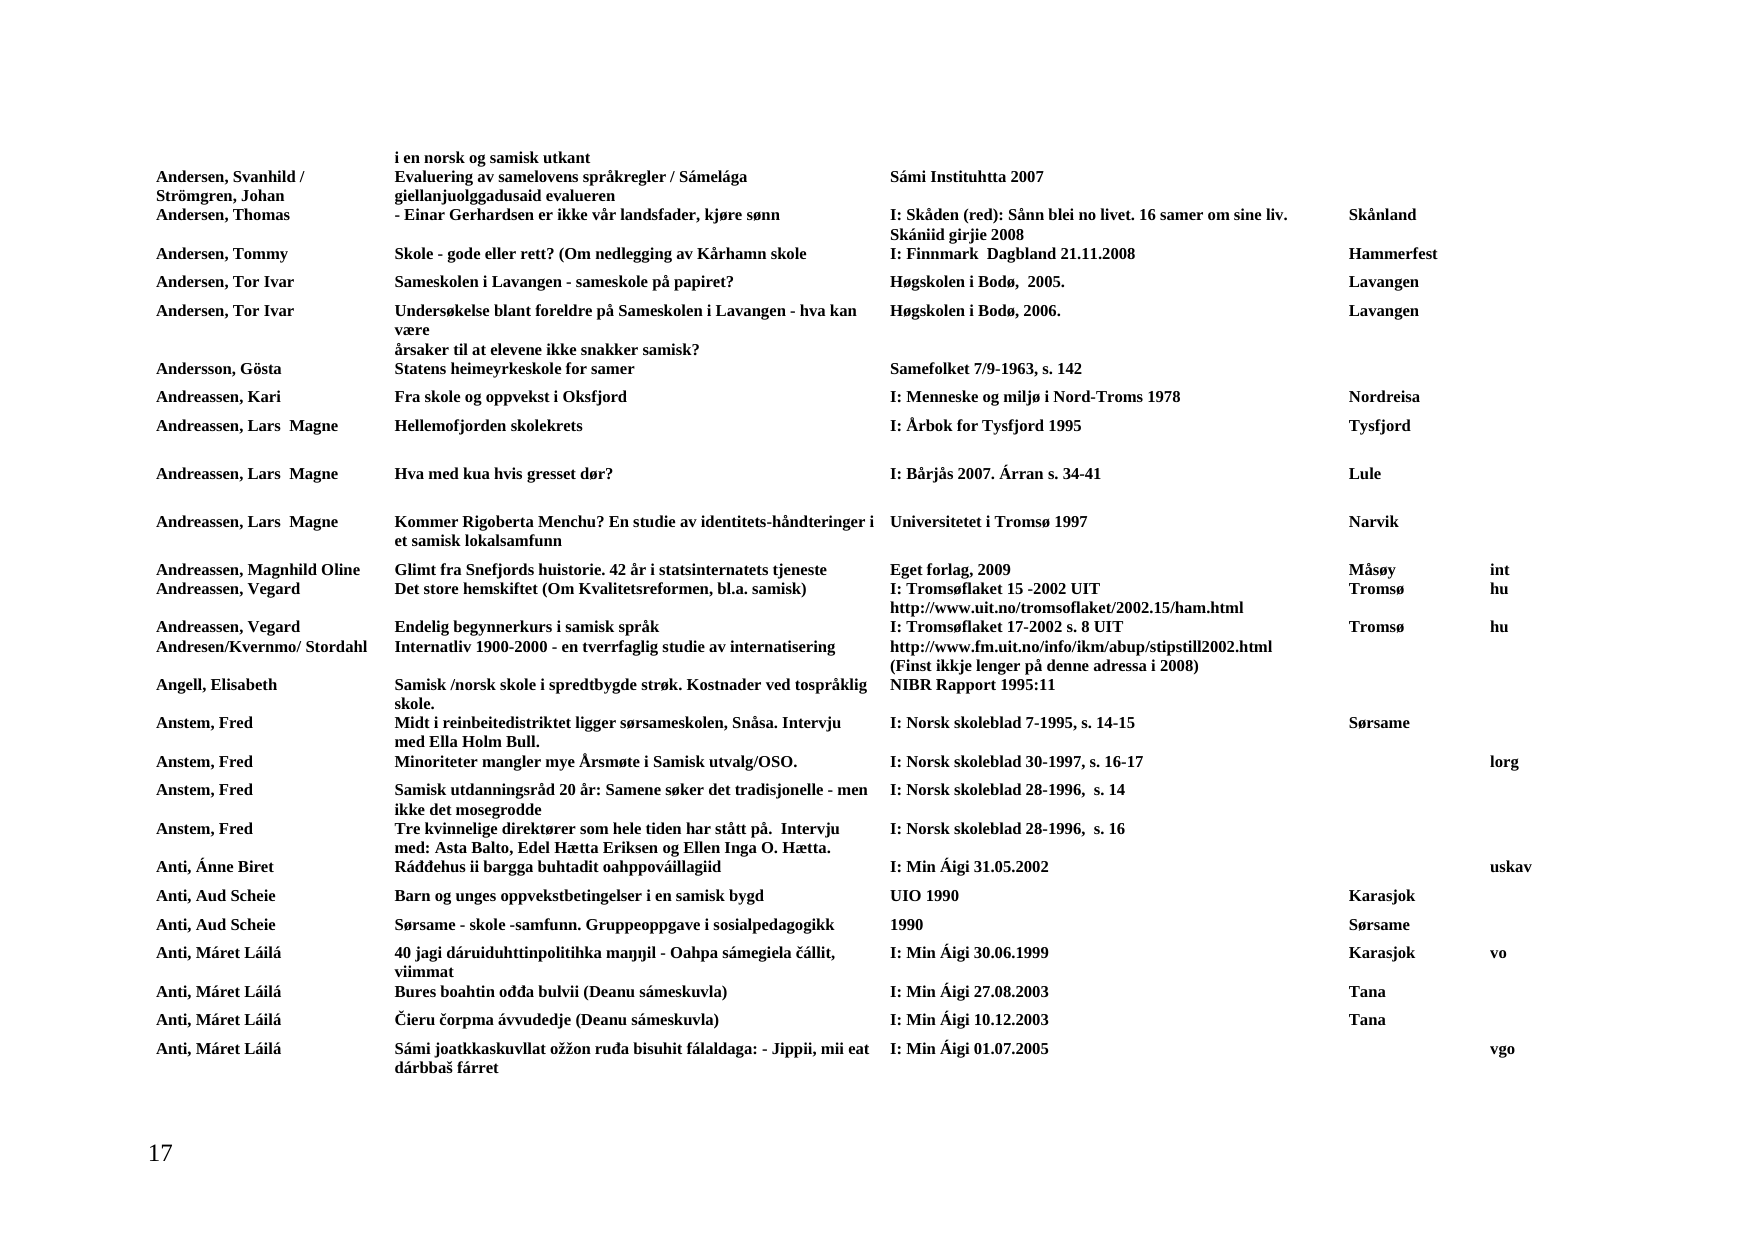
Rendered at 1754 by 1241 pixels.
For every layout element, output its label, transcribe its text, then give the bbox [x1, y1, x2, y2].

table_cell Det store hemskiftet (Om Kvalitetsreformen, bl.a. samisk) [387, 579, 883, 617]
table_cell [1483, 1010, 1605, 1039]
table_cell I: Tromsøflaket 17-2002 s. 8 UIT [883, 617, 1341, 636]
table_cell Anti, Máret Láilá [149, 981, 387, 1010]
table_cell [1341, 780, 1482, 818]
table_cell [1341, 359, 1482, 387]
table_cell Andersen, Thomas [149, 205, 387, 243]
table_cell Skole - gode eller rett? (Om nedlegging av Kårhamn skole [387, 244, 883, 272]
table_cell Anti, Aud Scheie [149, 914, 387, 943]
table_cell vo [1483, 943, 1605, 981]
table_cell 40 jagi dáruiduhttinpolitihka maŋŋil - Oahpa sámegiela čállit, viimmat [387, 943, 883, 981]
table_cell [149, 148, 387, 167]
table_cell Sameskolen i Lavangen - sameskole på papiret? [387, 272, 883, 301]
table_cell Anstem, Fred [149, 713, 387, 751]
table_cell Samisk utdanningsråd 20 år: Samene søker det tradisjonelle - men ikke det mosegrodde [387, 780, 883, 818]
table_cell Sørsame - skole -samfunn. Gruppeoppgave i sosialpedagogikk [387, 914, 883, 943]
table_cell I: Norsk skoleblad 30-1997, s. 16-17 [883, 751, 1341, 780]
table_cell I: Min Áigi 10.12.2003 [883, 1010, 1341, 1039]
table_cell I: Min Áigi 31.05.2002 [883, 857, 1341, 886]
table_cell Måsøy [1341, 560, 1482, 579]
table_cell Čieru čorpma ávvudedje (Deanu sámeskuvla) [387, 1010, 883, 1039]
table_cell [1483, 636, 1605, 675]
table_cell Høgskolen i Bodø, 2005. [883, 272, 1341, 301]
table_cell Anti, Ánne Biret [149, 857, 387, 886]
table_cell Skånland [1341, 205, 1482, 243]
table_cell [883, 148, 1341, 167]
table_cell Karasjok [1341, 886, 1482, 914]
table_cell Hellemofjorden skolekrets [387, 416, 883, 464]
table_cell [1483, 981, 1605, 1010]
table_cell [1483, 713, 1605, 751]
table_cell [1341, 675, 1482, 713]
table_cell [1483, 167, 1605, 205]
table_cell I: Norsk skoleblad 28-1996, s. 16 [883, 819, 1341, 857]
table_cell Anstem, Fred [149, 780, 387, 818]
table_cell lorg [1483, 751, 1605, 780]
table_cell Andreassen, Kari [149, 387, 387, 416]
table_cell Andreassen, Magnhild Oline [149, 560, 387, 579]
table_cell Internatliv 1900-2000 - en tverrfaglig studie av internatisering [387, 636, 883, 675]
table_cell Sørsame [1341, 914, 1482, 943]
table_cell [1483, 359, 1605, 387]
table_cell Andersson, Gösta [149, 359, 387, 387]
table_cell [1483, 272, 1605, 301]
table_cell NIBR Rapport 1995:11 [883, 675, 1341, 713]
table_cell [1483, 416, 1605, 464]
table_cell [1483, 301, 1605, 358]
table_cell Statens heimeyrkeskole for samer [387, 359, 883, 387]
table_cell [1341, 167, 1482, 205]
table_cell [1483, 464, 1605, 512]
table_cell Andersen, Tor Ivar [149, 272, 387, 301]
table_cell Andreassen, Vegard [149, 579, 387, 617]
table_cell [1341, 636, 1482, 675]
table_cell I: Min Áigi 27.08.2003 [883, 981, 1341, 1010]
table_cell [1483, 148, 1605, 167]
table_cell Andersen, Tommy [149, 244, 387, 272]
table_cell Andreassen, Vegard [149, 617, 387, 636]
table_cell Tana [1341, 1010, 1482, 1039]
table_cell Samisk /norsk skole i spredtbygde strøk. Kostnader ved tospråklig skole. [387, 675, 883, 713]
table_cell [1483, 675, 1605, 713]
table_cell [1483, 512, 1605, 560]
table_cell Andersen, Svanhild / Strömgren, Johan [149, 167, 387, 205]
table_cell Barn og unges oppvekstbetingelser i en samisk bygd [387, 886, 883, 914]
table_cell Andreassen, Lars Magne [149, 464, 387, 512]
table_cell Sámi Instituhtta 2007 [883, 167, 1341, 205]
table_cell Samefolket 7/9-1963, s. 142 [883, 359, 1341, 387]
table_cell [1341, 1039, 1482, 1077]
table_cell Universitetet i Tromsø 1997 [883, 512, 1341, 560]
table_cell Anti, Aud Scheie [149, 886, 387, 914]
table_cell I: Min Áigi 30.06.1999 [883, 943, 1341, 981]
table_cell Hva med kua hvis gresset dør? [387, 464, 883, 512]
table_cell [1483, 244, 1605, 272]
table_cell Hammerfest [1341, 244, 1482, 272]
table_cell - Einar Gerhardsen er ikke vår landsfader, kjøre sønn [387, 205, 883, 243]
table_cell Andersen, Tor Ivar [149, 301, 387, 358]
table_cell Anti, Máret Láilá [149, 1039, 387, 1077]
table_cell Lule [1341, 464, 1482, 512]
table_cell Ráđđehus ii bargga buhtadit oahppováillagiid [387, 857, 883, 886]
table_cell I: Finnmark Dagbland 21.11.2008 [883, 244, 1341, 272]
table_cell Fra skole og oppvekst i Oksfjord [387, 387, 883, 416]
table_cell I: Menneske og miljø i Nord-Troms 1978 [883, 387, 1341, 416]
table_cell i en norsk og samisk utkant [387, 148, 883, 167]
table_cell Andresen/Kvernmo/ Stordahl [149, 636, 387, 675]
table_cell int [1483, 560, 1605, 579]
table_cell Tana [1341, 981, 1482, 1010]
table_cell [1483, 205, 1605, 243]
table_cell hu [1483, 579, 1605, 617]
table_cell Nordreisa [1341, 387, 1482, 416]
table_cell Endelig begynnerkurs i samisk språk [387, 617, 883, 636]
table_cell Sørsame [1341, 713, 1482, 751]
table_cell [1341, 857, 1482, 886]
table_cell Glimt fra Snefjords huistorie. 42 år i statsinternatets tjeneste [387, 560, 883, 579]
table_cell Andreassen, Lars Magne [149, 512, 387, 560]
table_cell I: Skåden (red): Sånn blei no livet. 16 samer om sine liv. Skániid girjie 2008 [883, 205, 1341, 243]
table_cell Undersøkelse blant foreldre på Sameskolen i Lavangen - hva kan være årsaker til at elevene ikke snakker samisk? [387, 301, 883, 358]
table_cell Sámi joatkkaskuvllat ožžon ruđa bisuhit fálaldaga: - Jippii, mii eat dárbbaš fárret [387, 1039, 883, 1077]
table_cell Anstem, Fred [149, 751, 387, 780]
table_cell http://www.fm.uit.no/info/ikm/abup/stipstill2002.html (Finst ikkje lenger på denne adressa i 2008) [883, 636, 1341, 675]
table_cell I: Årbok for Tysfjord 1995 [883, 416, 1341, 464]
table_cell I: Norsk skoleblad 7-1995, s. 14-15 [883, 713, 1341, 751]
table_cell Andreassen, Lars Magne [149, 416, 387, 464]
table_cell Tromsø [1341, 617, 1482, 636]
table_cell Midt i reinbeitedistriktet ligger sørsameskolen, Snåsa. Intervju med Ella Holm Bull. [387, 713, 883, 751]
table_cell vgo [1483, 1039, 1605, 1077]
table_cell Bures boahtin ođđa bulvii (Deanu sámeskuvla) [387, 981, 883, 1010]
table_cell [1341, 819, 1482, 857]
table_cell Evaluering av samelovens språkregler / Sámelága giellanjuolggadusaid evalueren [387, 167, 883, 205]
table_cell I: Tromsøflaket 15 -2002 UIT http://www.uit.no/tromsoflaket/2002.15/ham.html [883, 579, 1341, 617]
table_cell 1990 [883, 914, 1341, 943]
table_cell Eget forlag, 2009 [883, 560, 1341, 579]
table_cell hu [1483, 617, 1605, 636]
table_cell Narvik [1341, 512, 1482, 560]
table_cell Karasjok [1341, 943, 1482, 981]
table_cell Tre kvinnelige direktører som hele tiden har stått på. Intervju med: Asta Balto, Edel Hætta Eriksen og Ellen Inga O. Hætta. [387, 819, 883, 857]
table_cell Anti, Máret Láilá [149, 1010, 387, 1039]
table_cell I: Norsk skoleblad 28-1996, s. 14 [883, 780, 1341, 818]
table_cell I: Min Áigi 01.07.2005 [883, 1039, 1341, 1077]
table_cell Kommer Rigoberta Menchu? En studie av identitets-håndteringer i et samisk lokalsamfunn [387, 512, 883, 560]
table_cell Høgskolen i Bodø, 2006. [883, 301, 1341, 358]
table_cell [1483, 387, 1605, 416]
table_cell [1341, 751, 1482, 780]
table_cell I: Bårjås 2007. Árran s. 34-41 [883, 464, 1341, 512]
table_cell Tromsø [1341, 579, 1482, 617]
table_cell Angell, Elisabeth [149, 675, 387, 713]
table_cell Minoriteter mangler mye Årsmøte i Samisk utvalg/OSO. [387, 751, 883, 780]
table_cell Lavangen [1341, 301, 1482, 358]
table_cell uskav [1483, 857, 1605, 886]
table_cell Anti, Máret Láilá [149, 943, 387, 981]
table_cell Tysfjord [1341, 416, 1482, 464]
table_cell UIO 1990 [883, 886, 1341, 914]
table_cell [1483, 914, 1605, 943]
table_cell [1483, 780, 1605, 818]
table_cell [1341, 148, 1482, 167]
table_cell [1483, 886, 1605, 914]
table_cell Anstem, Fred [149, 819, 387, 857]
table_cell Lavangen [1341, 272, 1482, 301]
table_cell [1483, 819, 1605, 857]
